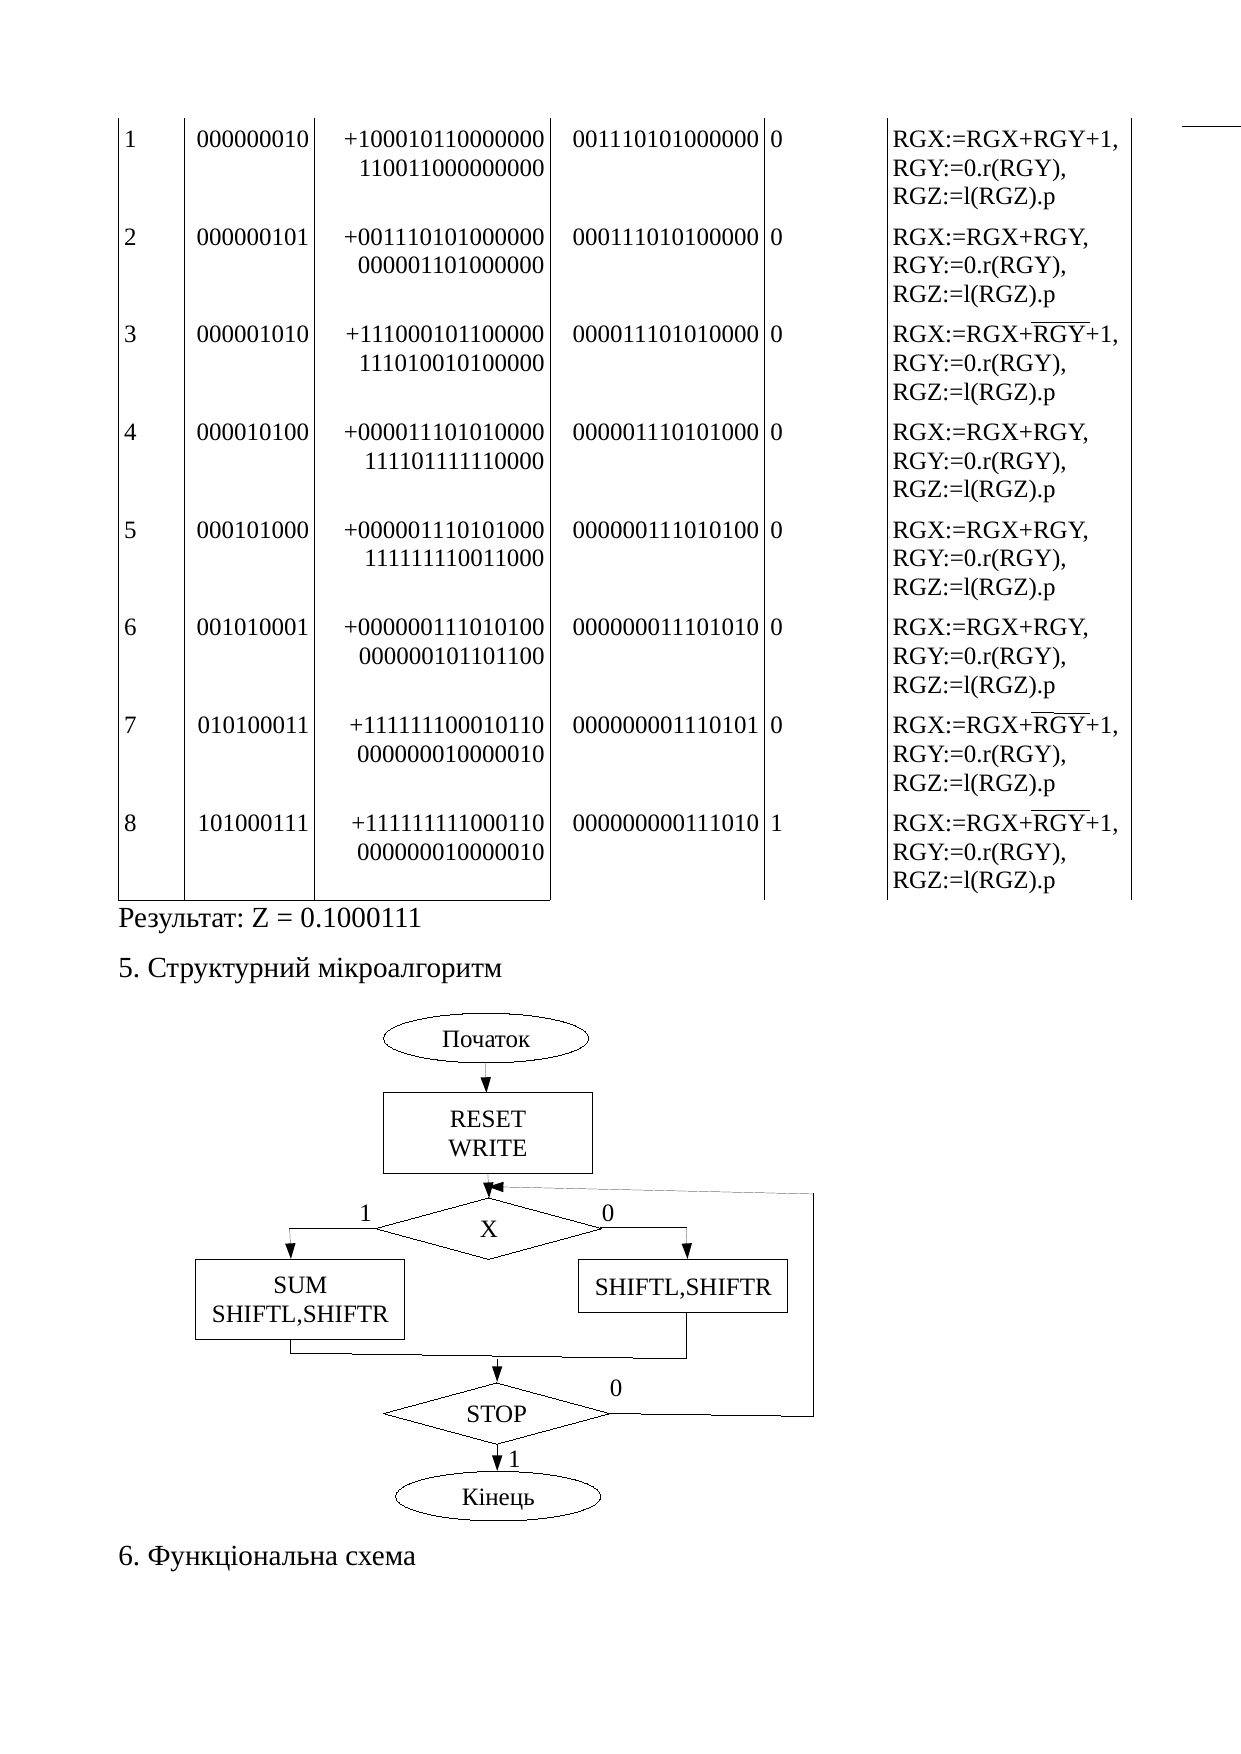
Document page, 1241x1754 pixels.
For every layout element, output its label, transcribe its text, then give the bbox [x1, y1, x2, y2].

table_cell 000000101 [185, 216, 314, 313]
table_cell 7 [119, 704, 184, 802]
table_cell 0 [765, 314, 887, 411]
table_cell 0 [765, 411, 887, 509]
table_cell +111000101100000 111010010100000 [315, 314, 550, 411]
table_cell +000001110101000 111111110011000 [315, 509, 550, 607]
table_cell +000000111010100 000000101101100 [315, 607, 550, 704]
table_cell 000010100 [185, 411, 314, 509]
table_cell RGX:=RGX+RGY, RGY:=0.r(RGY), RGZ:=l(RGZ).p [888, 411, 1131, 509]
table_cell 000111010100000 [551, 216, 764, 313]
table_cell RGX:=RGX+RGY+1, RGY:=0.r(RGY), RGZ:=l(RGZ).p [888, 802, 1131, 900]
table_cell 000001010 [185, 314, 314, 411]
table_cell 000000010 [185, 118, 314, 216]
table_cell 000000011101010 [551, 607, 764, 704]
table_cell 0 [765, 118, 887, 216]
table_cell 8 [119, 802, 184, 900]
table_cell 1 [119, 118, 184, 216]
table_cell 000001110101000 [551, 411, 764, 509]
table_cell 0 [765, 607, 887, 704]
table_cell RGX:=RGX+RGY+1, RGY:=0.r(RGY), RGZ:=l(RGZ).p [888, 118, 1131, 216]
table_cell +111111111000110 000000010000010 [315, 802, 550, 900]
table_cell 0 [765, 509, 887, 607]
table_cell 001010001 [185, 607, 314, 704]
text 5. Структурний мікроалгоритм [118, 950, 1122, 984]
table_cell 4 [119, 411, 184, 509]
table_cell RGX:=RGX+RGY, RGY:=0.r(RGY), RGZ:=l(RGZ).p [888, 607, 1131, 704]
table_cell 000000111010100 [551, 509, 764, 607]
table_cell 2 [119, 216, 184, 313]
table_cell RGX:=RGX+RGY, RGY:=0.r(RGY), RGZ:=l(RGZ).p [888, 509, 1131, 607]
text Результат: Z = 0.1000111 [118, 900, 1122, 933]
table_cell RGX:=RGX+RGY, RGY:=0.r(RGY), RGZ:=l(RGZ).p [888, 216, 1131, 313]
table_cell 000101000 [185, 509, 314, 607]
table_cell 3 [119, 314, 184, 411]
table_cell 5 [119, 509, 184, 607]
table_cell 1 [765, 802, 887, 900]
table_cell 0 [765, 216, 887, 313]
table_cell 010100011 [185, 704, 314, 802]
table_cell 000000000111010 [551, 802, 764, 900]
table_cell +111111100010110 000000010000010 [315, 704, 550, 802]
table_cell 101000111 [185, 802, 314, 900]
table_cell 001110101000000 [551, 118, 764, 216]
table_cell RGX:=RGX+RGY+1, RGY:=0.r(RGY), RGZ:=l(RGZ).p [888, 314, 1131, 411]
table_cell 000011101010000 [551, 314, 764, 411]
table_cell +001110101000000 000001101000000 [315, 216, 550, 313]
table_cell 0 [765, 704, 887, 802]
table_cell 000000001110101 [551, 704, 764, 802]
table_cell RGX:=RGX+RGY+1, RGY:=0.r(RGY), RGZ:=l(RGZ).p [888, 704, 1131, 802]
table_cell +100010110000000 110011000000000 [315, 118, 550, 216]
table_cell 6 [119, 607, 184, 704]
table_cell +000011101010000 111101111110000 [315, 411, 550, 509]
text 6. Функціональна схема [118, 1001, 1122, 1571]
